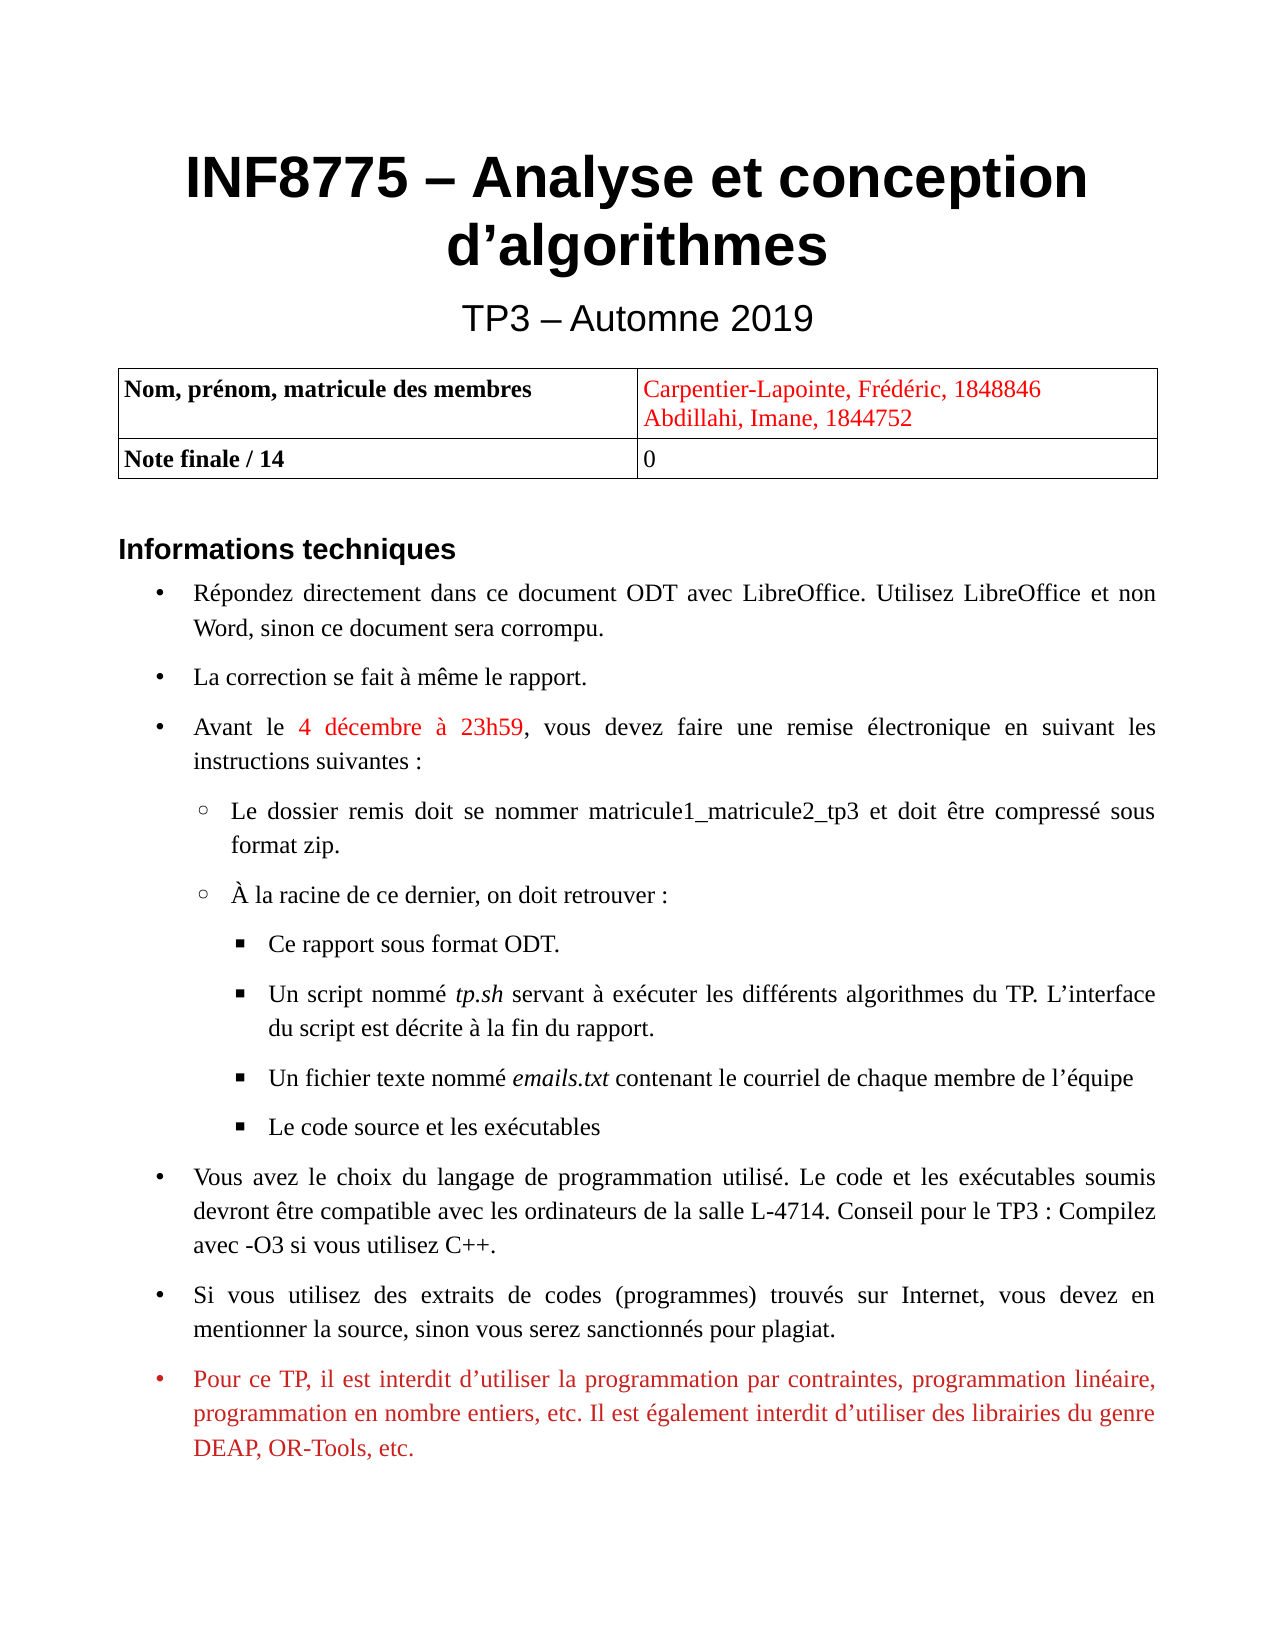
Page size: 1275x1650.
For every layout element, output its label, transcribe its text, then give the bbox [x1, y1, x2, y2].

text INF8775 – Analyse et conception d’algorithmes [118, 143, 1157, 277]
table_cell 0 [638, 439, 1157, 478]
table_header Carpentier-Lapointe, Frédéric, 1848846 Abdillahi, Imane, 1844752 [638, 369, 1157, 437]
list Le code source et les exécutables [231, 1112, 1157, 1141]
list Vous avez le choix du langage de programmation utilisé. Le code et les exécutables soumis devront être compatible avec les ordinateurs de la salle L-4714. Conseil pour le TP3 : Compilez avec -O3 si vous utilisez C++. [156, 1162, 1157, 1259]
list Un fichier texte nommé emails.txt contenant le courriel de chaque membre de l’équipe [231, 1063, 1157, 1091]
list Un script nommé tp.sh servant à exécuter les différents algorithmes du TP. L’interface du script est décrite à la fin du rapport. [231, 979, 1157, 1042]
list Pour ce TP, il est interdit d’utiliser la programmation par contraintes, programmation linéaire, programmation en nombre entiers, etc. Il est également interdit d’utiliser des librairies du genre DEAP, OR-Tools, etc. [156, 1364, 1157, 1461]
list La correction se fait à même le rapport. [156, 662, 1157, 691]
list Répondez directement dans ce document ODT avec LibreOffice. Utilisez LibreOffice et non Word, sinon ce document sera corrompu. [156, 578, 1157, 642]
list Avant le 4 décembre à 23h59, vous devez faire une remise électronique en suivant les instructions suivantes : [156, 712, 1157, 775]
table_header Nom, prénom, matricule des membres [119, 369, 637, 437]
list Si vous utilisez des extraits de codes (programmes) trouvés sur Internet, vous devez en mentionner la source, sinon vous serez sanctionnés pour plagiat. [156, 1280, 1157, 1343]
list Ce rapport sous format ODT. [231, 929, 1157, 958]
table_cell Note finale / 14 [119, 439, 637, 478]
subtitle Informations techniques [118, 532, 1157, 566]
list Le dossier remis doit se nommer matricule1_matricule2_tp3 et doit être compressé sous format zip. [193, 796, 1157, 859]
list À la racine de ce dernier, on doit retrouver : [193, 880, 1157, 908]
text TP3 – Automne 2019 [118, 296, 1157, 339]
